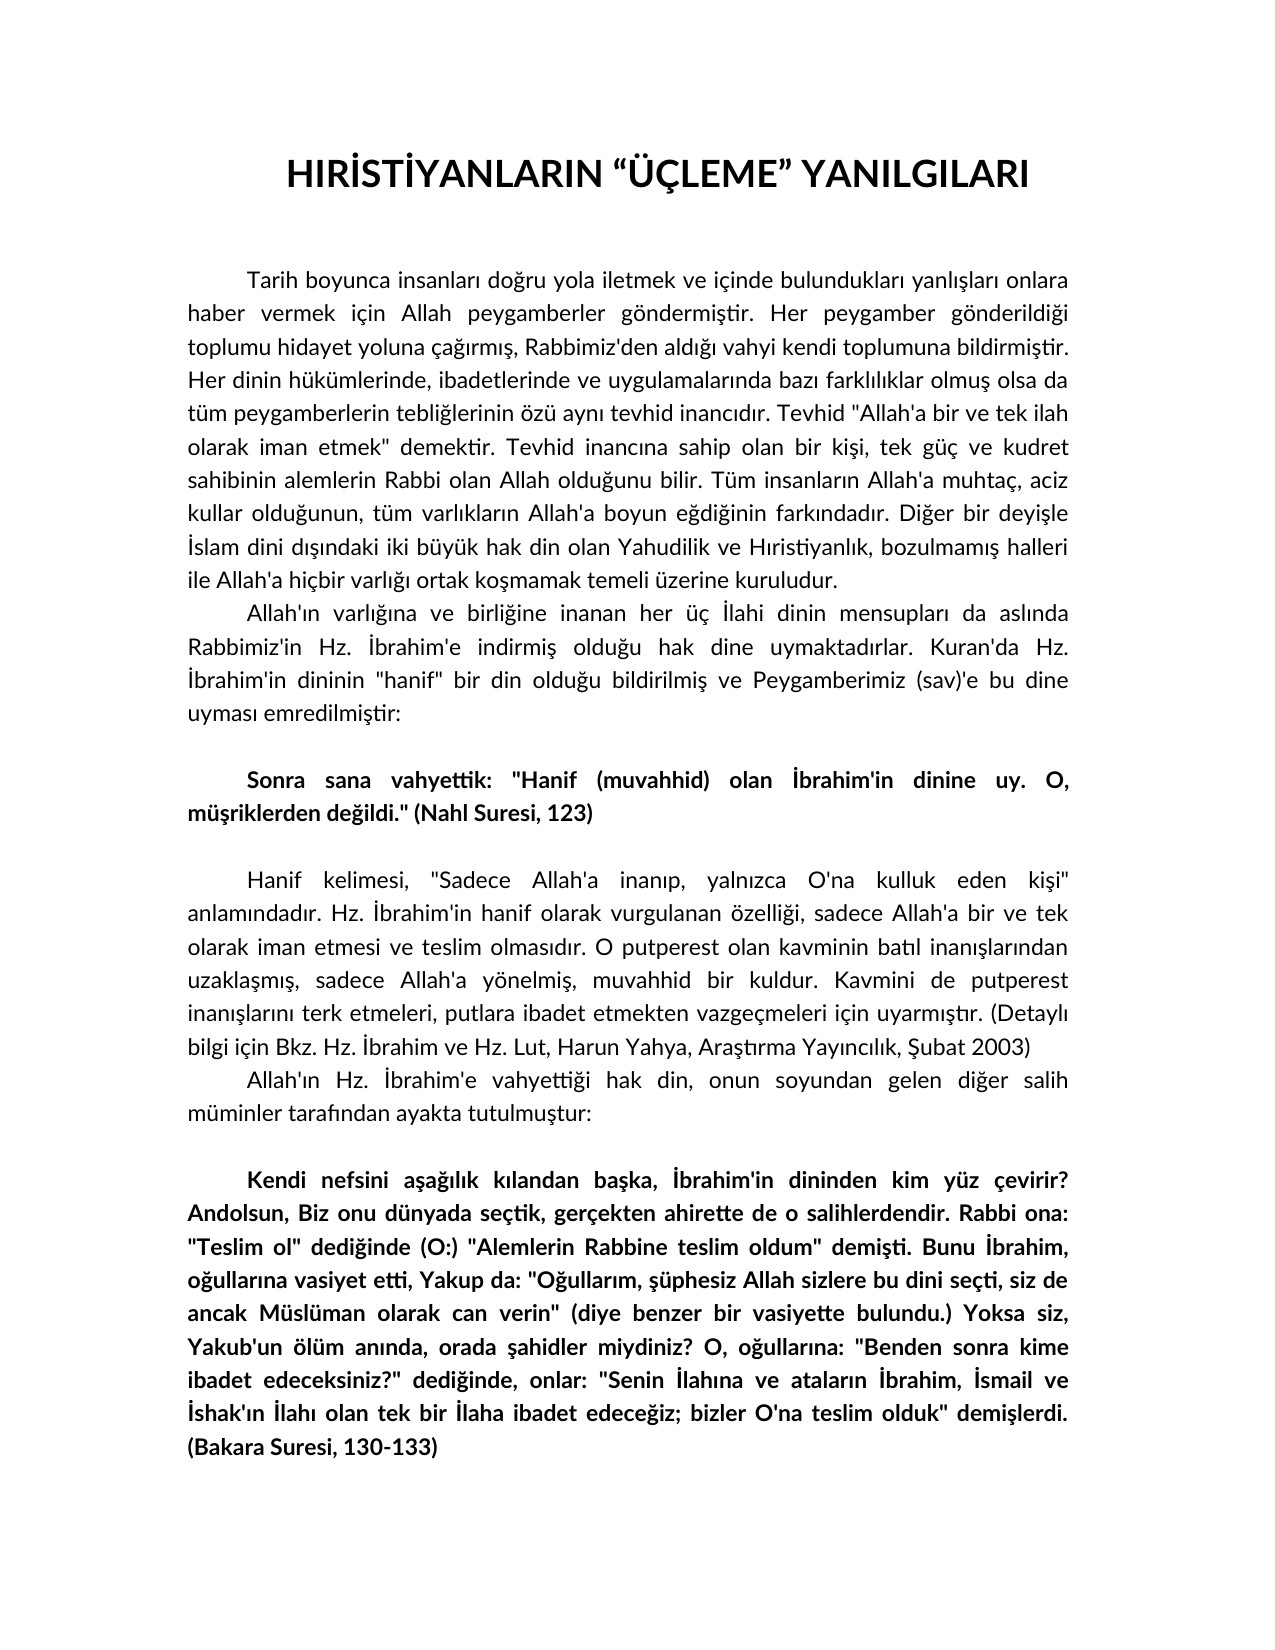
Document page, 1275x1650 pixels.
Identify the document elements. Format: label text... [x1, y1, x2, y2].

text Sonra sana vahyettik: "Hanif (muvahhid) olan İbrahim'in dinine uy. O, müşriklerden değildi." (Nahl Suresi, 123) [187, 762, 1070, 828]
text Tarih boyunca insanları doğru yola iletmek ve içinde bulundukları yanlışları onlara haber vermek için Allah peygamberler göndermiştir. Her peygamber gönderildiği toplumu hidayet yoluna çağırmış, Rabbimiz'den aldığı vahyi kendi toplumuna bildirmiştir. Her dinin hükümlerinde, ibadetlerinde ve uygulamalarında bazı farklılıklar olmuş olsa da tüm peygamberlerin tebliğlerinin özü aynı tevhid inancıdır. Tevhid "Allah'a bir ve tek ilah olarak iman etmek" demektir. Tevhid inancına sahip olan bir kişi, tek güç ve kudret sahibinin alemlerin Rabbi olan Allah olduğunu bilir. Tüm insanların Allah'a muhtaç, aciz kullar olduğunun, tüm varlıkların Allah'a boyun eğdiğinin farkındadır. Diğer bir deyişle İslam dini dışındaki iki büyük hak din olan Yahudilik ve Hıristiyanlık, bozulmamış halleri ile Allah'a hiçbir varlığı ortak koşmamak temeli üzerine kuruludur. [187, 262, 1070, 595]
text Hanif kelimesi, "Sadece Allah'a inanıp, yalnızca O'na kulluk eden kişi" anlamındadır. Hz. İbrahim'in hanif olarak vurgulanan özelliği, sadece Allah'a bir ve tek olarak iman etmesi ve teslim olmasıdır. O putperest olan kavminin batıl inanışlarından uzaklaşmış, sadece Allah'a yönelmiş, muvahhid bir kuldur. Kavmini de putperest inanışlarını terk etmeleri, putlara ibadet etmekten vazgeçmeleri için uyarmıştır. (Detaylı bilgi için Bkz. Hz. İbrahim ve Hz. Lut, Harun Yahya, Araştırma Yayıncılık, Şubat 2003) [187, 862, 1070, 1062]
text Allah'ın Hz. İbrahim'e vahyettiği hak din, onun soyundan gelen diğer salih müminler tarafından ayakta tutulmuştur: [187, 1062, 1070, 1128]
text Kendi nefsini aşağılık kılandan başka, İbrahim'in dininden kim yüz çevirir? Andolsun, Biz onu dünyada seçtik, gerçekten ahirette de o salihlerdendir. Rabbi ona: "Teslim ol" dediğinde (O:) "Alemlerin Rabbine teslim oldum" demişti. Bunu İbrahim, oğullarına vasiyet etti, Yakup da: "Oğullarım, şüphesiz Allah sizlere bu dini seçti, siz de ancak Müslüman olarak can verin" (diye benzer bir vasiyette bulundu.) Yoksa siz, Yakub'un ölüm anında, orada şahidler miydiniz? O, oğullarına: "Benden sonra kime ibadet edeceksiniz?" dediğinde, onlar: "Senin İlahına ve ataların İbrahim, İsmail ve İshak'ın İlahı olan tek bir İlaha ibadet edeceğiz; bizler O'na teslim olduk" demişlerdi. (Bakara Suresi, 130-133) [187, 1162, 1070, 1462]
text Allah'ın varlığına ve birliğine inanan her üç İlahi dinin mensupları da aslında Rabbimiz'in Hz. İbrahim'e indirmiş olduğu hak dine uymaktadırlar. Kuran'da Hz. İbrahim'in dininin "hanif" bir din olduğu bildirilmiş ve Peygamberimiz (sav)'e bu dine uyması emredilmiştir: [187, 595, 1070, 728]
text HIRİSTİYANLARIN “ÜÇLEME” YANILGILARI [247, 150, 1070, 195]
